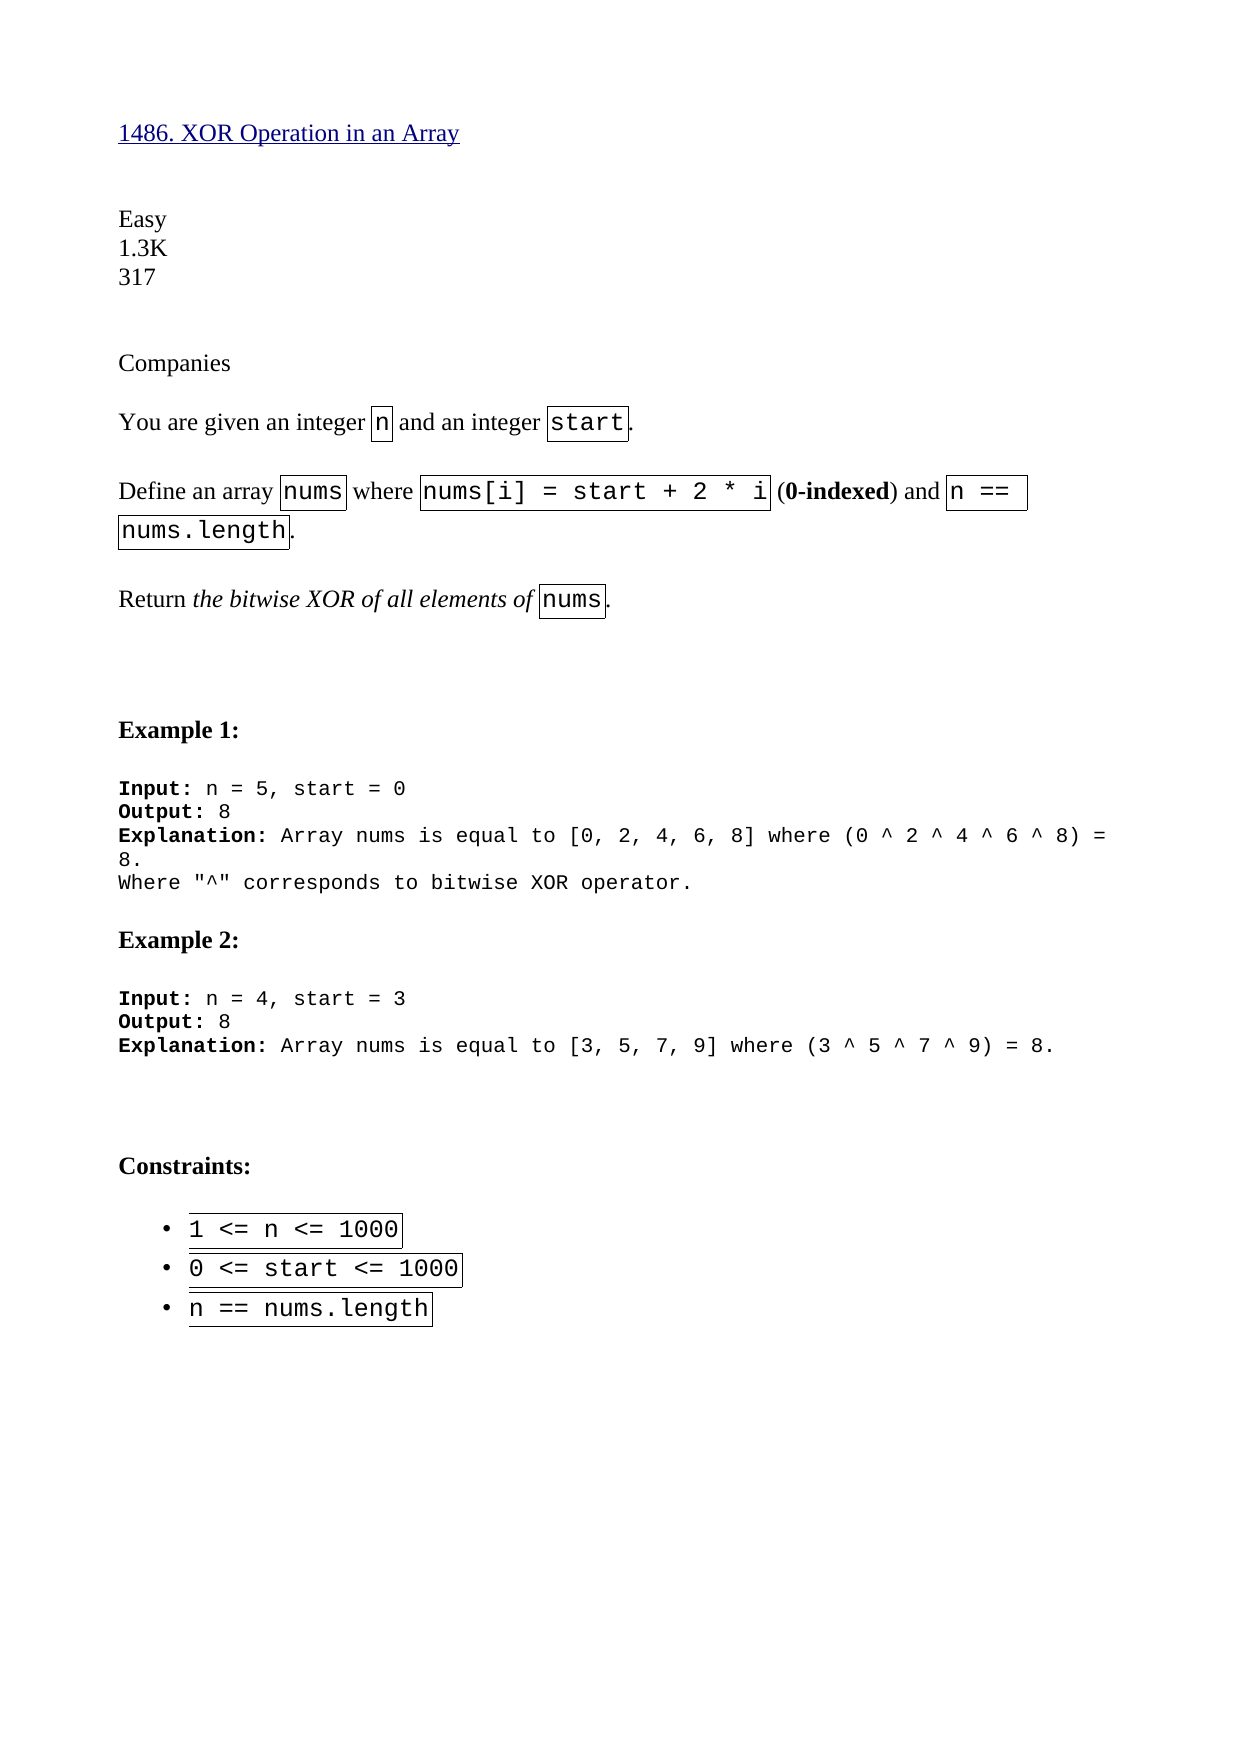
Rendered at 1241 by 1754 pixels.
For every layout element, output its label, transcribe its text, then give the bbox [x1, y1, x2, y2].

text 1486. XOR Operation in an Array [118, 118, 1122, 147]
text Return the bitwise XOR of all elements of [118, 584, 539, 618]
text Output: 8 [118, 1012, 1122, 1035]
text Example 1: [118, 715, 1122, 744]
list 1 <= n <= 1000 [162, 1213, 402, 1248]
text Input: n = 5, start = 0 [118, 778, 1122, 801]
text Example 2: [118, 925, 1122, 954]
list [463, 1253, 1122, 1287]
text . [629, 406, 1122, 441]
text . [606, 584, 1122, 618]
text Companies [118, 348, 1122, 377]
text 317 [118, 262, 1122, 291]
text Constraints: [118, 1151, 1122, 1179]
text You are given an integer [118, 406, 371, 441]
text Define an array nums where nums[i] = start + 2 * i (0-indexed) and n == nums.length. [118, 475, 1122, 549]
text nums [540, 585, 605, 618]
text Explanation: Array nums is equal to [0, 2, 4, 6, 8] where (0 ^ 2 ^ 4 ^ 6 ^ 8) = 8. [118, 825, 1122, 872]
text Input: n = 4, start = 3 [118, 988, 1122, 1012]
list n == nums.length [162, 1292, 432, 1327]
list [403, 1213, 1122, 1248]
text start [548, 407, 628, 441]
text n [372, 407, 392, 441]
text Output: 8 [118, 801, 1122, 825]
text and an integer [393, 406, 547, 441]
text 1.3K [118, 233, 1122, 262]
text Easy [118, 204, 1122, 233]
list 0 <= start <= 1000 [162, 1253, 462, 1287]
text Explanation: Array nums is equal to [3, 5, 7, 9] where (3 ^ 5 ^ 7 ^ 9) = 8. [118, 1035, 1122, 1059]
list [433, 1292, 1122, 1327]
text Where "^" corresponds to bitwise XOR operator. [118, 872, 1122, 896]
